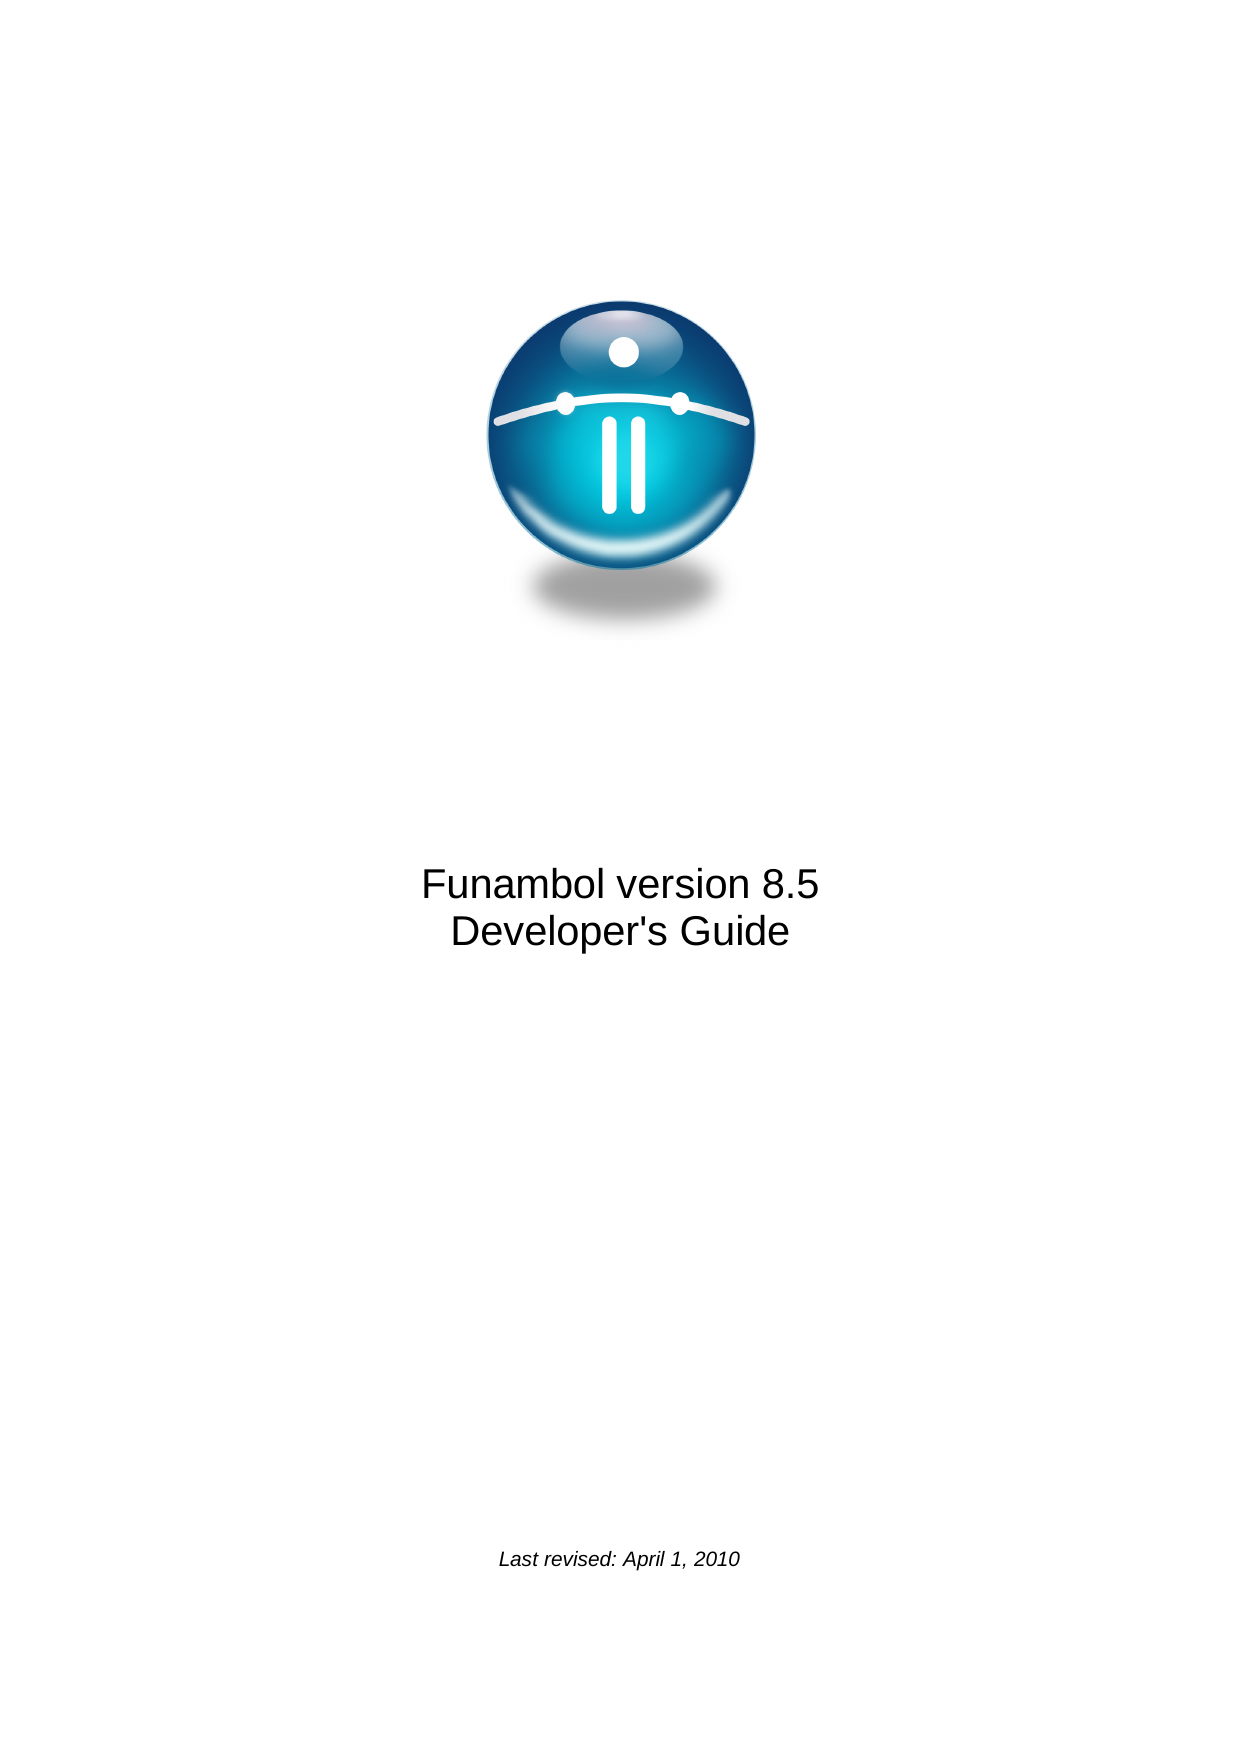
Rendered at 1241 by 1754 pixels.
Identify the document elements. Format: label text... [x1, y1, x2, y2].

text Funambol version 8.5 Developer's Guide [187, 861, 1053, 954]
text Last revised: April 1, 2010 [187, 1547, 1053, 1571]
picture [477, 293, 763, 652]
